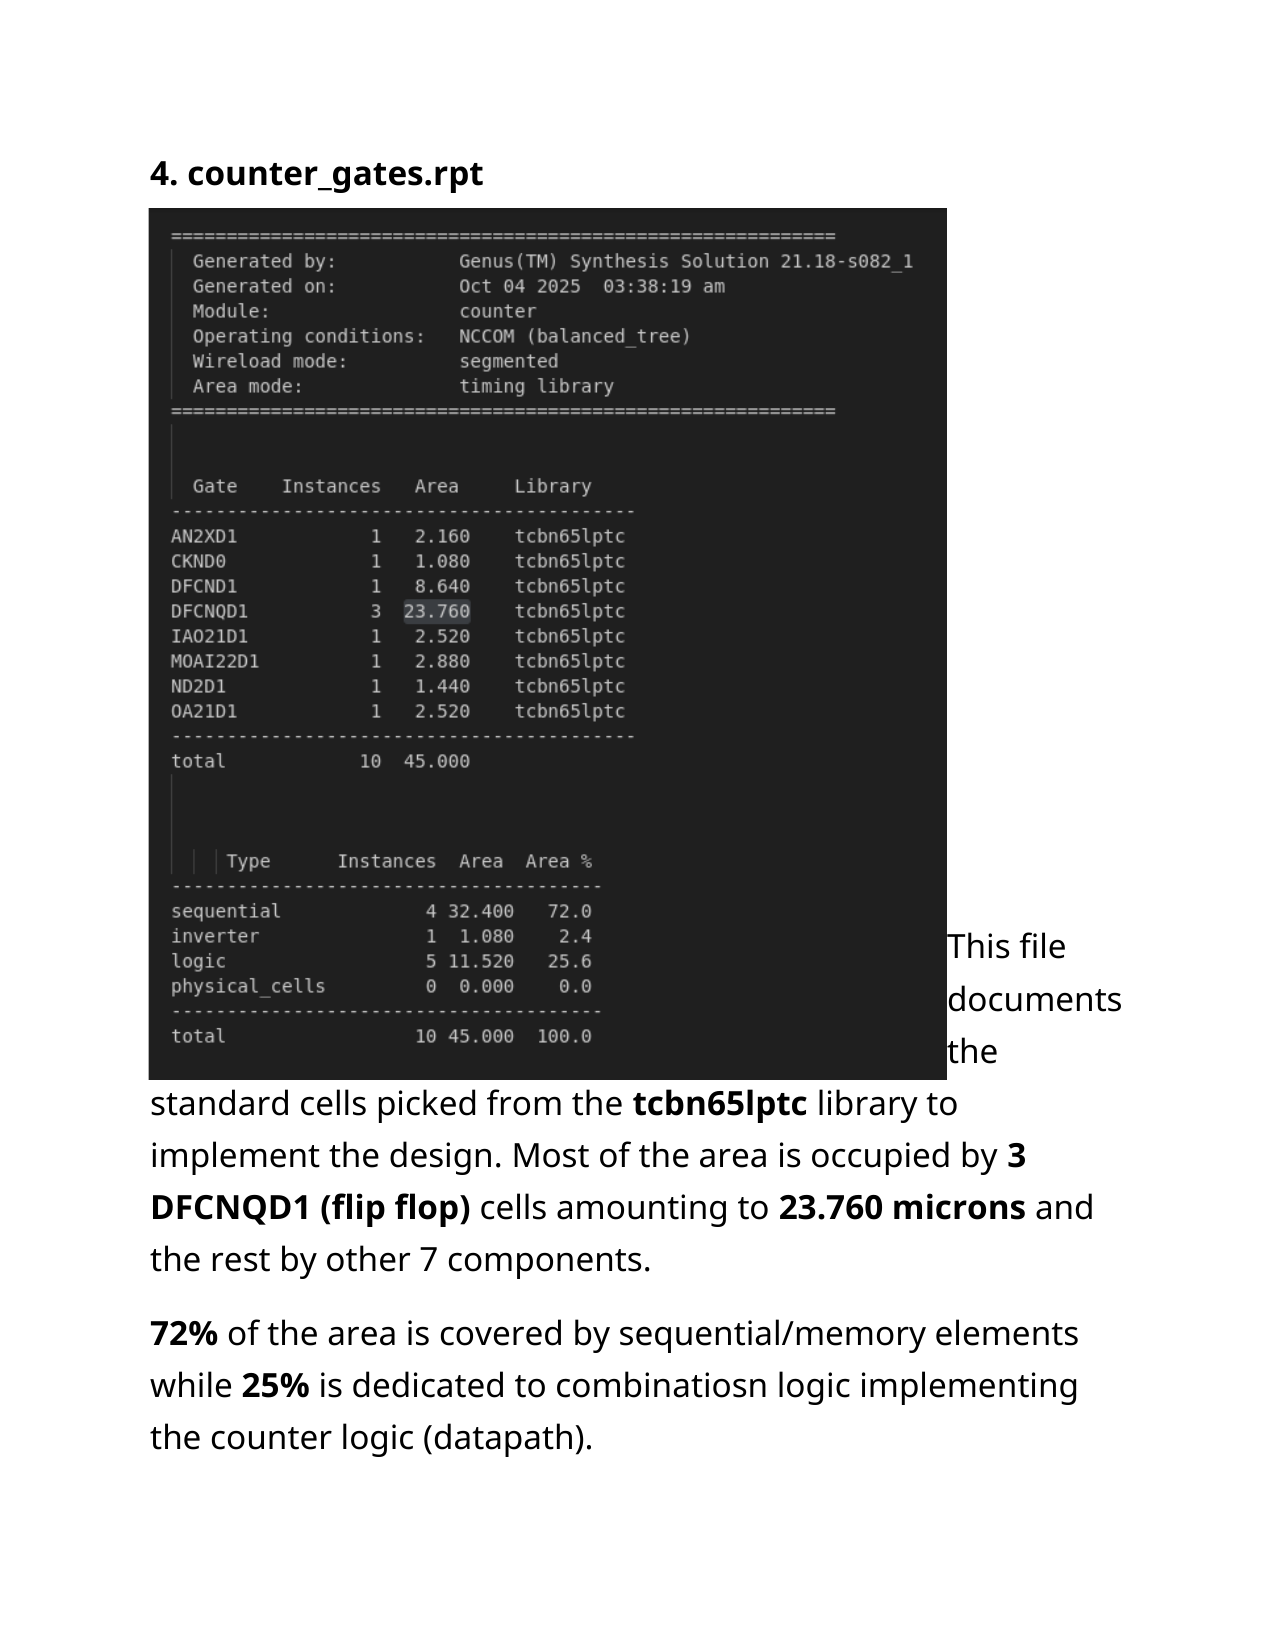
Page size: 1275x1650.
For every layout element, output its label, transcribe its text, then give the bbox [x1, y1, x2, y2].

text This file documents the standard cells picked from the tcbn65lptc library to implement the design. Most of the area is occupied by 3 DFCNQD1 (flip flop) cells amounting to 23.760 microns and the rest by other 7 components. [150, 923, 1125, 1282]
text 72% of the area is covered by sequential/memory elements while 25% is dedicated to combinatiosn logic implementing the counter logic (datapath). [150, 1309, 1125, 1459]
text 4. counter_gates.rpt [150, 150, 1125, 195]
picture [148, 208, 638, 1080]
